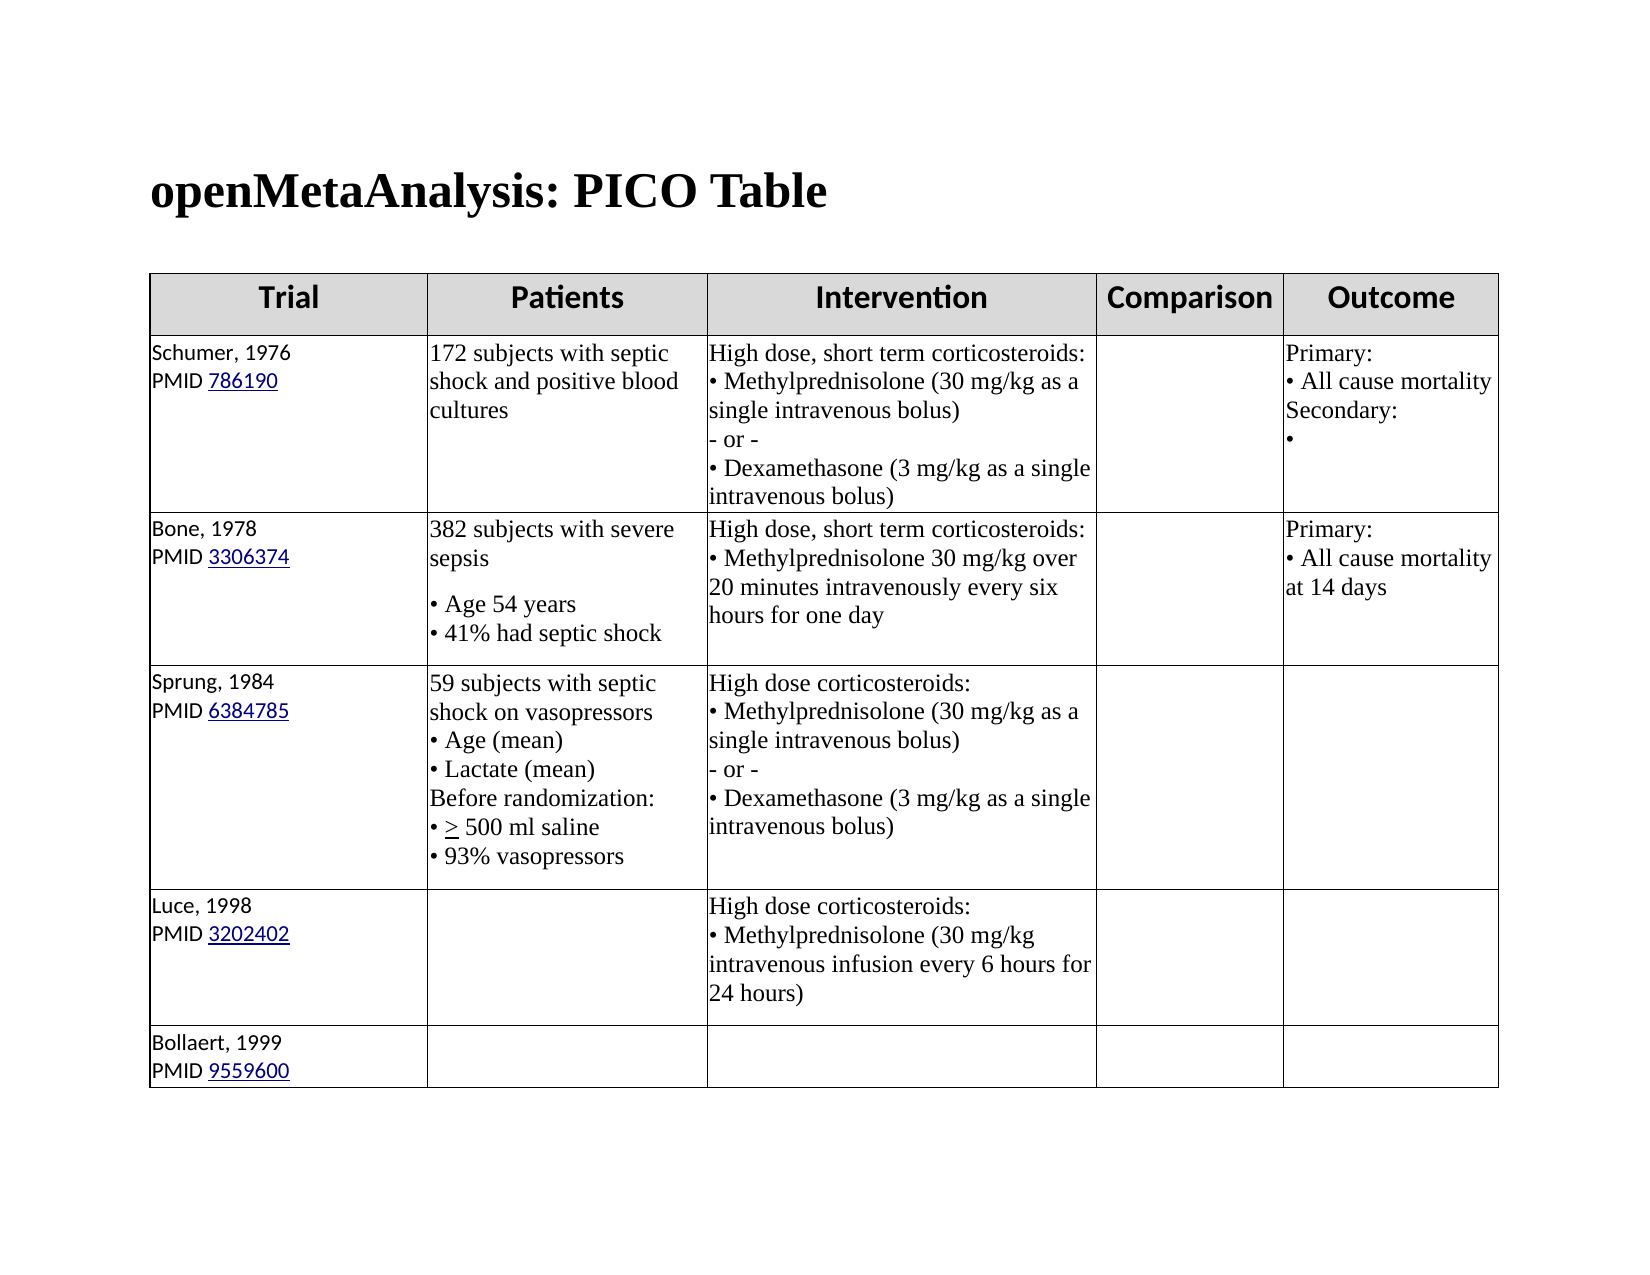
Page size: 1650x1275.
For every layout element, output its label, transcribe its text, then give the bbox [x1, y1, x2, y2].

table_cell [428, 1026, 707, 1087]
table_cell [1284, 890, 1498, 1025]
table_cell Schumer, 1976 PMID 786190 [151, 336, 427, 512]
table_cell [1284, 1026, 1498, 1087]
table_cell [428, 890, 707, 1025]
table_cell [1097, 666, 1283, 889]
table_header Comparison [1097, 274, 1283, 335]
table_header Trial [151, 274, 427, 335]
table_cell [1097, 513, 1283, 665]
table_cell 172 subjects with septic shock and positive blood cultures [428, 336, 707, 512]
table_cell Sprung, 1984 PMID 6384785 [151, 666, 427, 889]
table_cell Bone, 1978 PMID 3306374 [151, 513, 427, 665]
table_header Intervention [708, 274, 1096, 335]
table_cell [1097, 1026, 1283, 1087]
table_cell 382 subjects with severe sepsis • Age 54 years • 41% had septic shock [428, 513, 707, 665]
table_header Patients [428, 274, 707, 335]
table_cell [1097, 890, 1283, 1025]
table_cell High dose corticosteroids: • Methylprednisolone (30 mg/kg as a single intravenous bolus) - or - • Dexamethasone (3 mg/kg as a single intravenous bolus) [708, 666, 1096, 889]
table_cell High dose, short term corticosteroids: • Methylprednisolone 30 mg/kg over 20 minutes intravenously every six hours for one day [708, 513, 1096, 665]
table_cell [1284, 666, 1498, 889]
table_cell Bollaert, 1999 PMID 9559600 [151, 1026, 427, 1087]
table_cell High dose corticosteroids: • Methylprednisolone (30 mg/kg intravenous infusion every 6 hours for 24 hours) [708, 890, 1096, 1025]
table_cell Primary: • All cause mortality Secondary: • [1284, 336, 1498, 512]
table_cell [708, 1026, 1096, 1087]
table_cell [1097, 336, 1283, 512]
table_cell Primary: • All cause mortality at 14 days [1284, 513, 1498, 665]
table_cell Luce, 1998 PMID 3202402 [151, 890, 427, 1025]
table_header Outcome [1284, 274, 1498, 335]
text openMetaAnalysis: PICO Table [150, 160, 1500, 218]
table_cell 59 subjects with septic shock on vasopressors • Age (mean) • Lactate (mean) Before randomization: • > 500 ml saline • 93% vasopressors [428, 666, 707, 889]
table_cell High dose, short term corticosteroids: • Methylprednisolone (30 mg/kg as a single intravenous bolus) - or - • Dexamethasone (3 mg/kg as a single intravenous bolus) [708, 336, 1096, 512]
